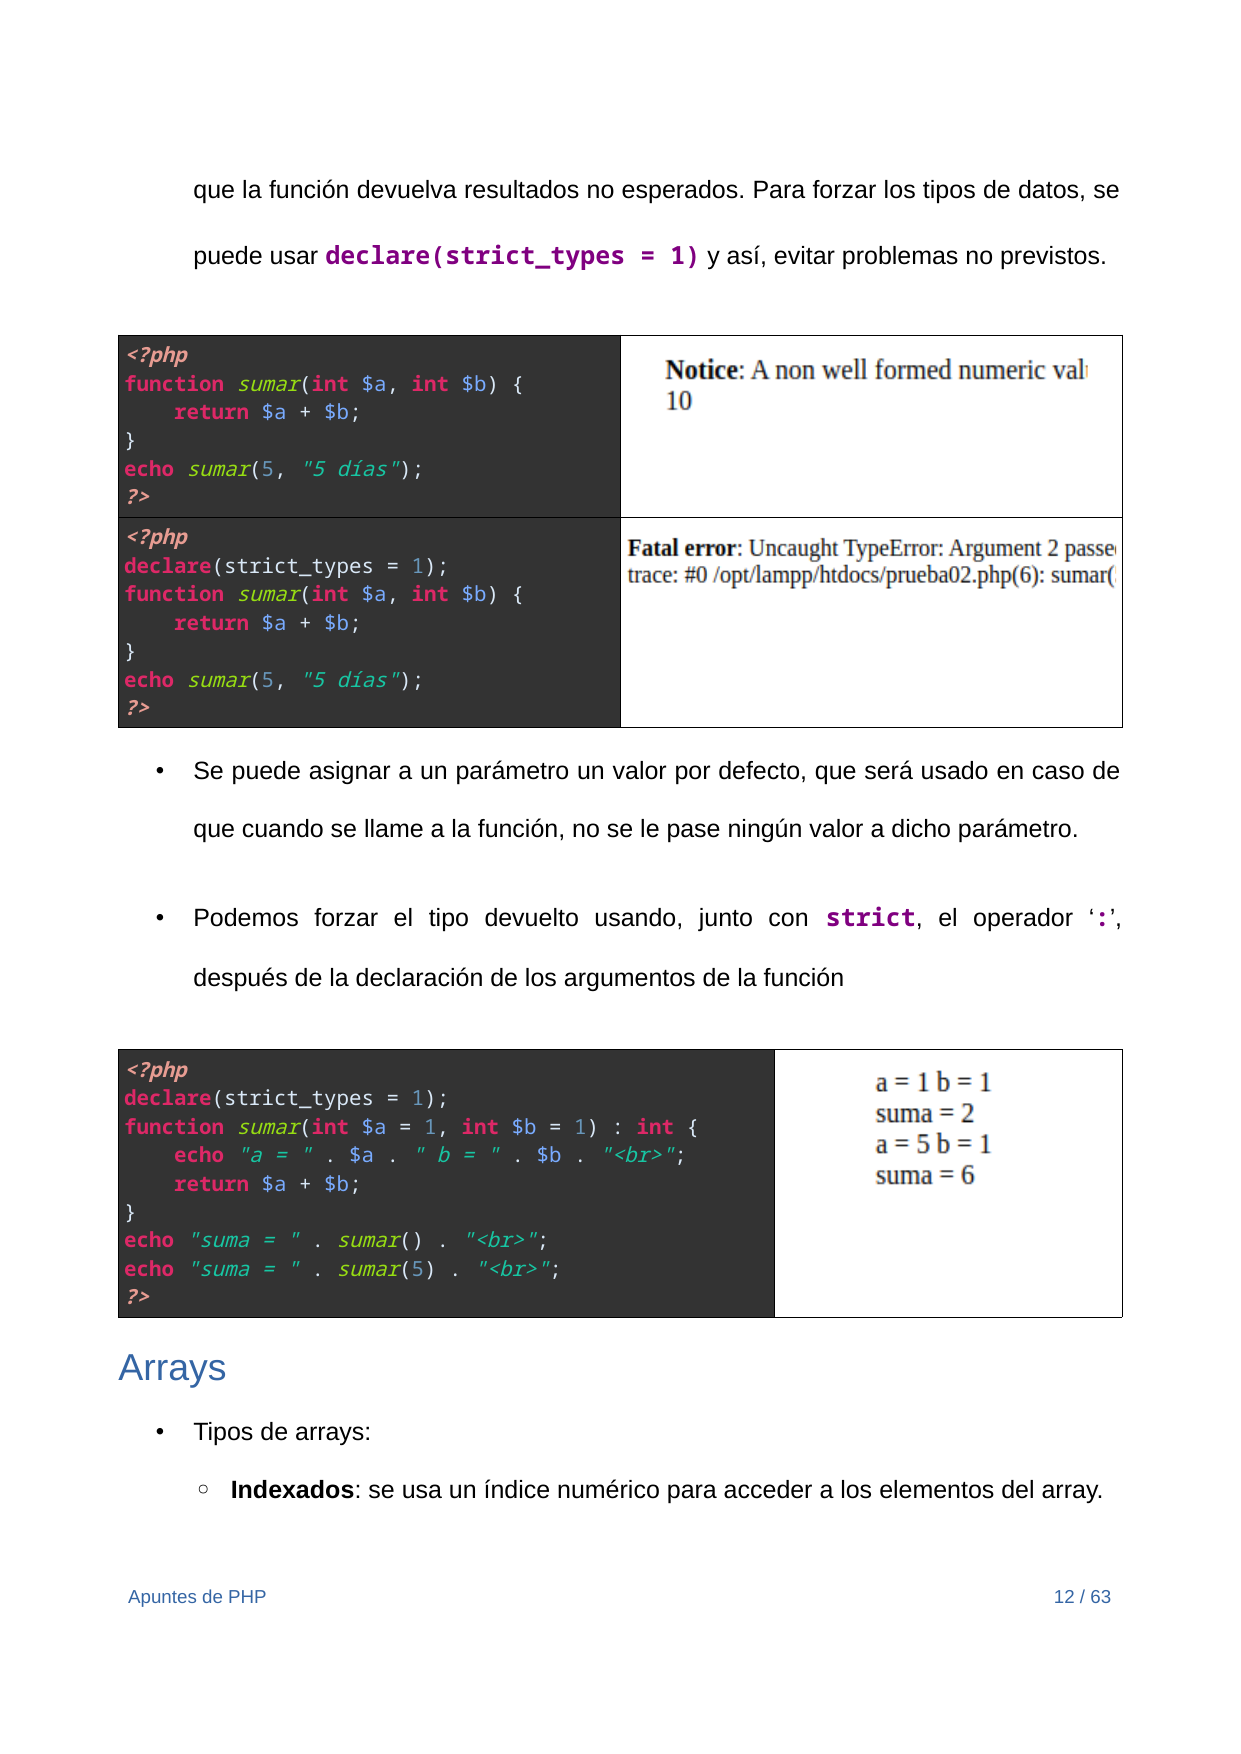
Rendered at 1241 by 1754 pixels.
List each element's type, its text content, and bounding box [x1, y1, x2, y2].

table_header <?php declare(strict_types = 1); function sumar(int $a = 1, int $b = 1) : int { echo "a = " . $a . " b = " . $b . "<br>"; return $a + $b; } echo "suma = " . sumar() . "<br>"; echo "suma = " . sumar(5) . "<br>"; ?> [119, 1050, 774, 1317]
text Arrays [118, 1345, 1122, 1388]
list que la función devuelva resultados no esperados. Para forzar los tipos de datos, se puede usar declare(strict_types = 1) y así, evitar problemas no previstos. [156, 175, 1122, 272]
list Tipos de arrays: [156, 1417, 1122, 1446]
list Podemos forzar el tipo devuelto usando, junto con strict, el operador ‘:’, después de la declaración de los argumentos de la función [156, 900, 1122, 992]
picture [867, 1055, 1029, 1205]
picture [625, 522, 1117, 614]
table_header <?php function sumar(int $a, int $b) { return $a + $b; } echo sumar(5, "5 días"); ?> [119, 336, 620, 517]
picture [654, 340, 1088, 441]
table_header [775, 1050, 1122, 1317]
table_cell <?php declare(strict_types = 1); function sumar(int $a, int $b) { return $a + $b; } echo sumar(5, "5 días"); ?> [119, 518, 620, 727]
table_cell [621, 518, 1122, 727]
table_header [621, 336, 1122, 517]
list Indexados: se usa un índice numérico para acceder a los elementos del array. [193, 1475, 1122, 1504]
list Se puede asignar a un parámetro un valor por defecto, que será usado en caso de que cuando se llame a la función, no se le pase ningún valor a dicho parámetro. [156, 756, 1122, 842]
